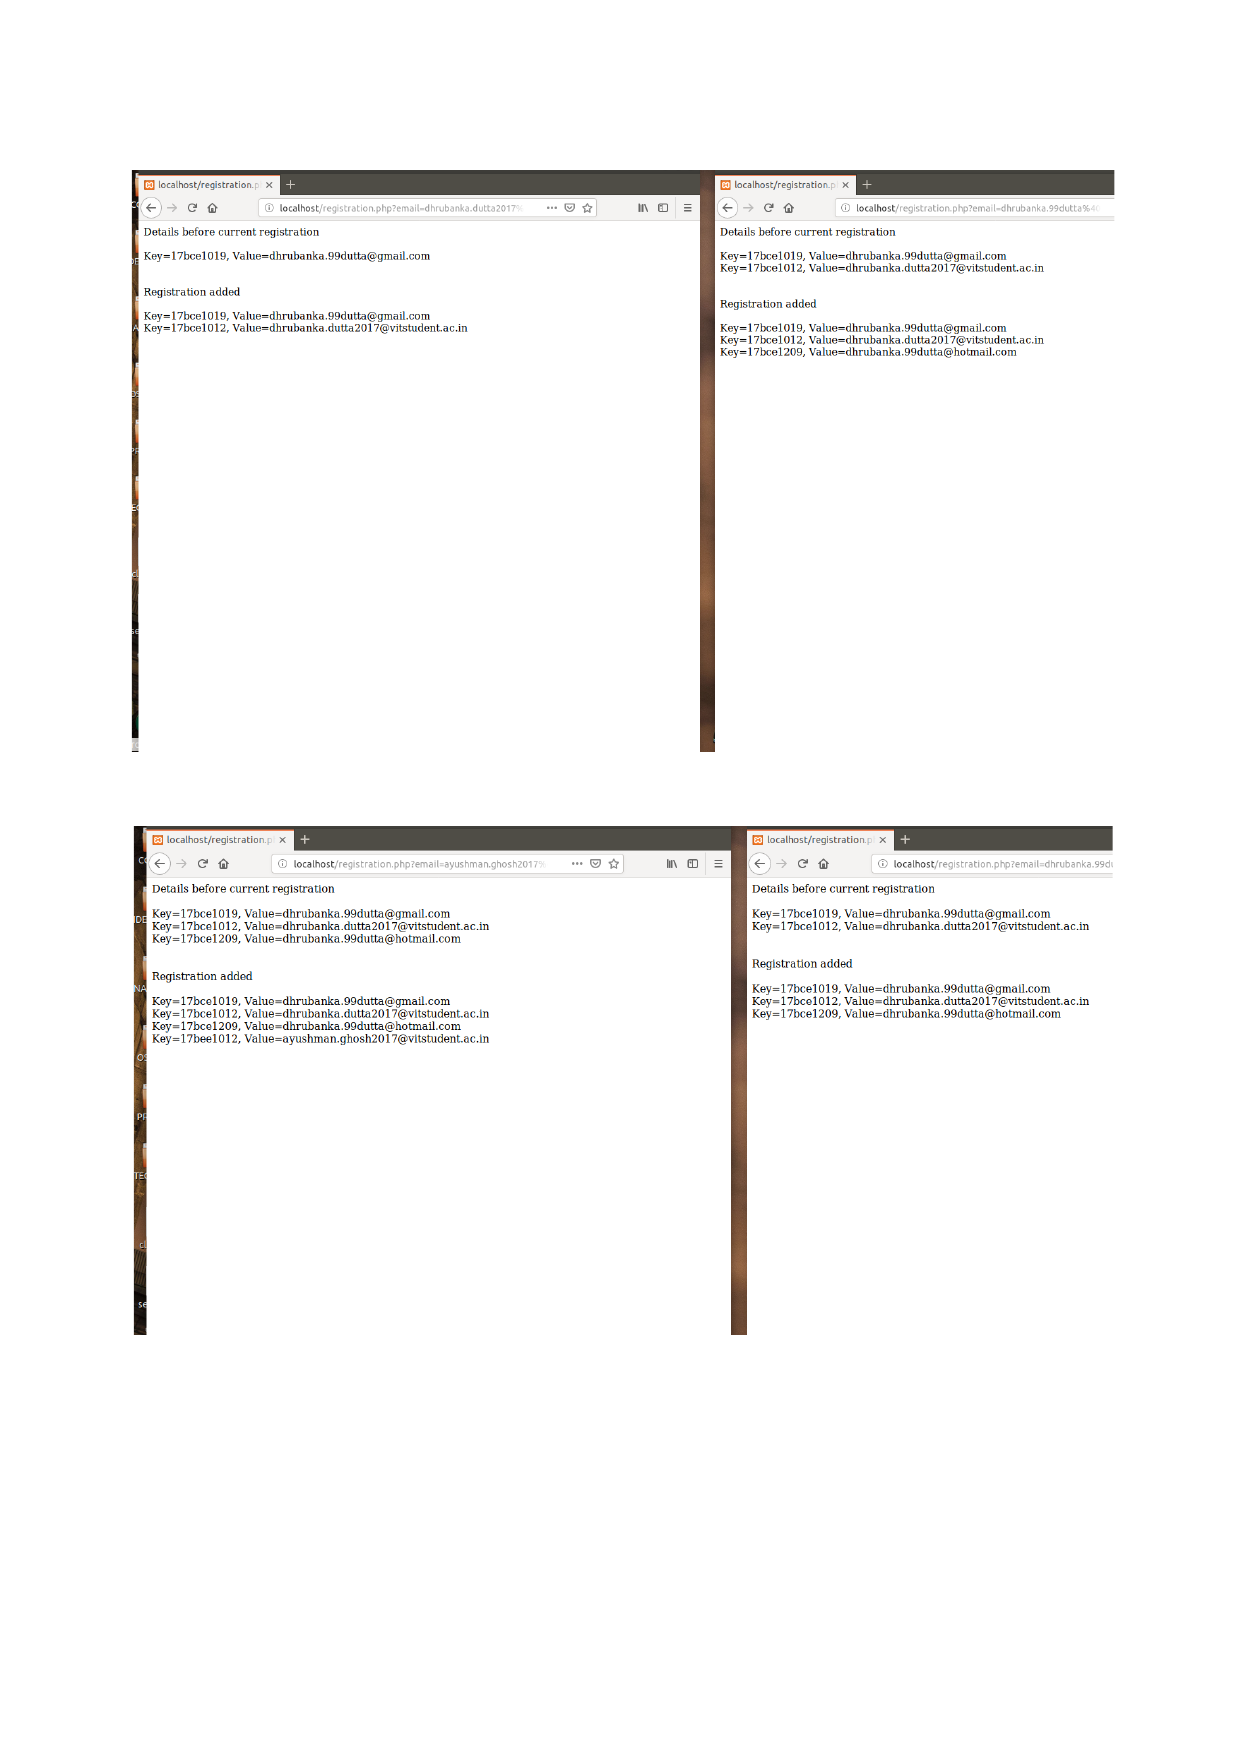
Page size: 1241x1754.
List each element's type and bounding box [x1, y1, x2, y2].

picture [133, 826, 1113, 1335]
picture [131, 170, 1115, 752]
